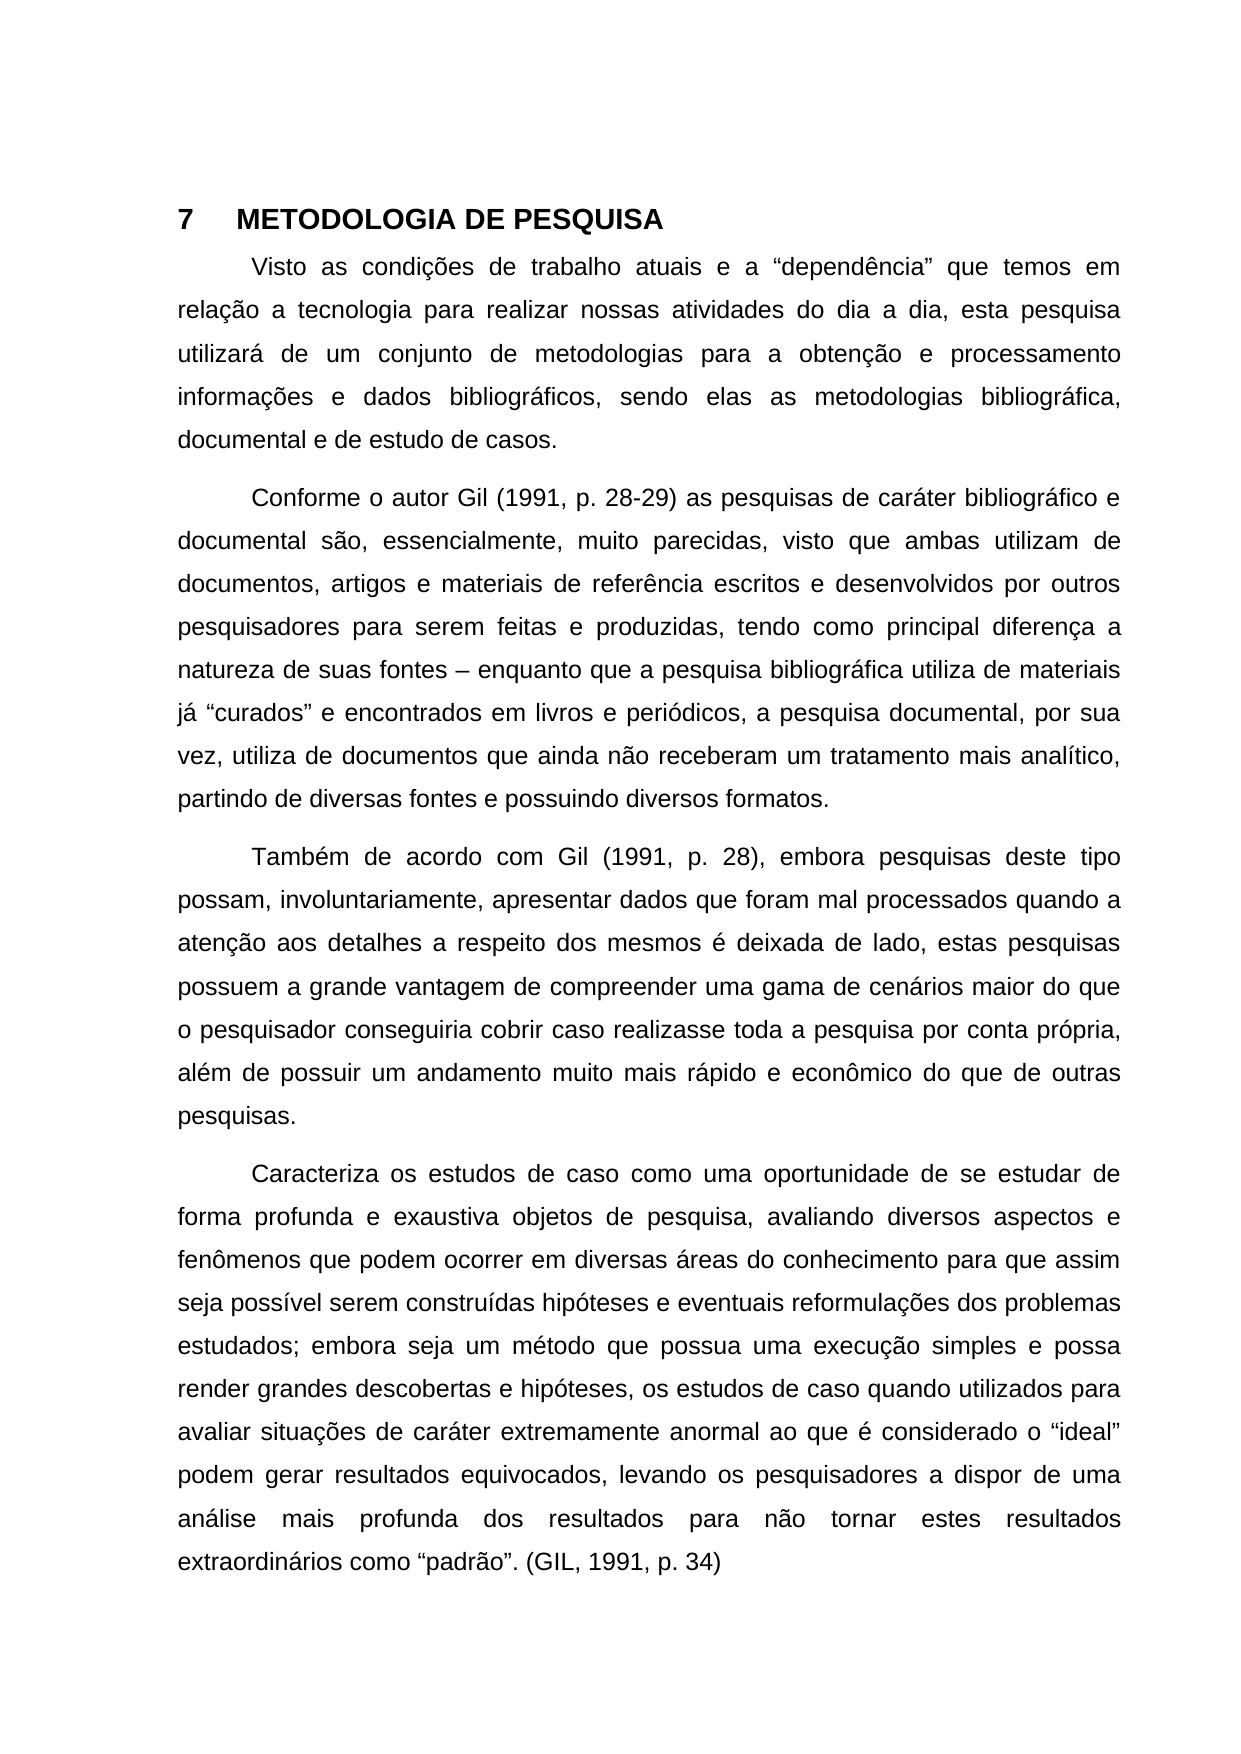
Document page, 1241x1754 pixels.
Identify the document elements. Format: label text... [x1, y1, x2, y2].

text Conforme o autor Gil (1991, p. 28-29) as pesquisas de caráter bibliográfico e documental são, essencialmente, muito parecidas, visto que ambas utilizam de documentos, artigos e materiais de referência escritos e desenvolvidos por outros pesquisadores para serem feitas e produzidas, tendo como principal diferença a natureza de suas fontes – enquanto que a pesquisa bibliográfica utiliza de materiais já “curados” e encontrados em livros e periódicos, a pesquisa documental, por sua vez, utiliza de documentos que ainda não receberam um tratamento mais analítico, partindo de diversas fontes e possuindo diversos formatos. [177, 482, 1122, 813]
text Visto as condições de trabalho atuais e a “dependência” que temos em relação a tecnologia para realizar nossas atividades do dia a dia, esta pesquisa utilizará de um conjunto de metodologias para a obtenção e processamento informações e dados bibliográficos, sendo elas as metodologias bibliográfica, documental e de estudo de casos. [177, 252, 1122, 453]
subtitle METODOLOGIA DE PESQUISA [177, 202, 1122, 236]
text Também de acordo com Gil (1991, p. 28), embora pesquisas deste tipo possam, involuntariamente, apresentar dados que foram mal processados quando a atenção aos detalhes a respeito dos mesmos é deixada de lado, estas pesquisas possuem a grande vantagem de compreender uma gama de cenários maior do que o pesquisador conseguiria cobrir caso realizasse toda a pesquisa por conta própria, além de possuir um andamento muito mais rápido e econômico do que de outras pesquisas. [177, 842, 1122, 1129]
text Caracteriza os estudos de caso como uma oportunidade de se estudar de forma profunda e exaustiva objetos de pesquisa, avaliando diversos aspectos e fenômenos que podem ocorrer em diversas áreas do conhecimento para que assim seja possível serem construídas hipóteses e eventuais reformulações dos problemas estudados; embora seja um método que possua uma execução simples e possa render grandes descobertas e hipóteses, os estudos de caso quando utilizados para avaliar situações de caráter extremamente anormal ao que é considerado o “ideal” podem gerar resultados equivocados, levando os pesquisadores a dispor de uma análise mais profunda dos resultados para não tornar estes resultados extraordinários como “padrão”. (GIL, 1991, p. 34) [177, 1158, 1122, 1575]
